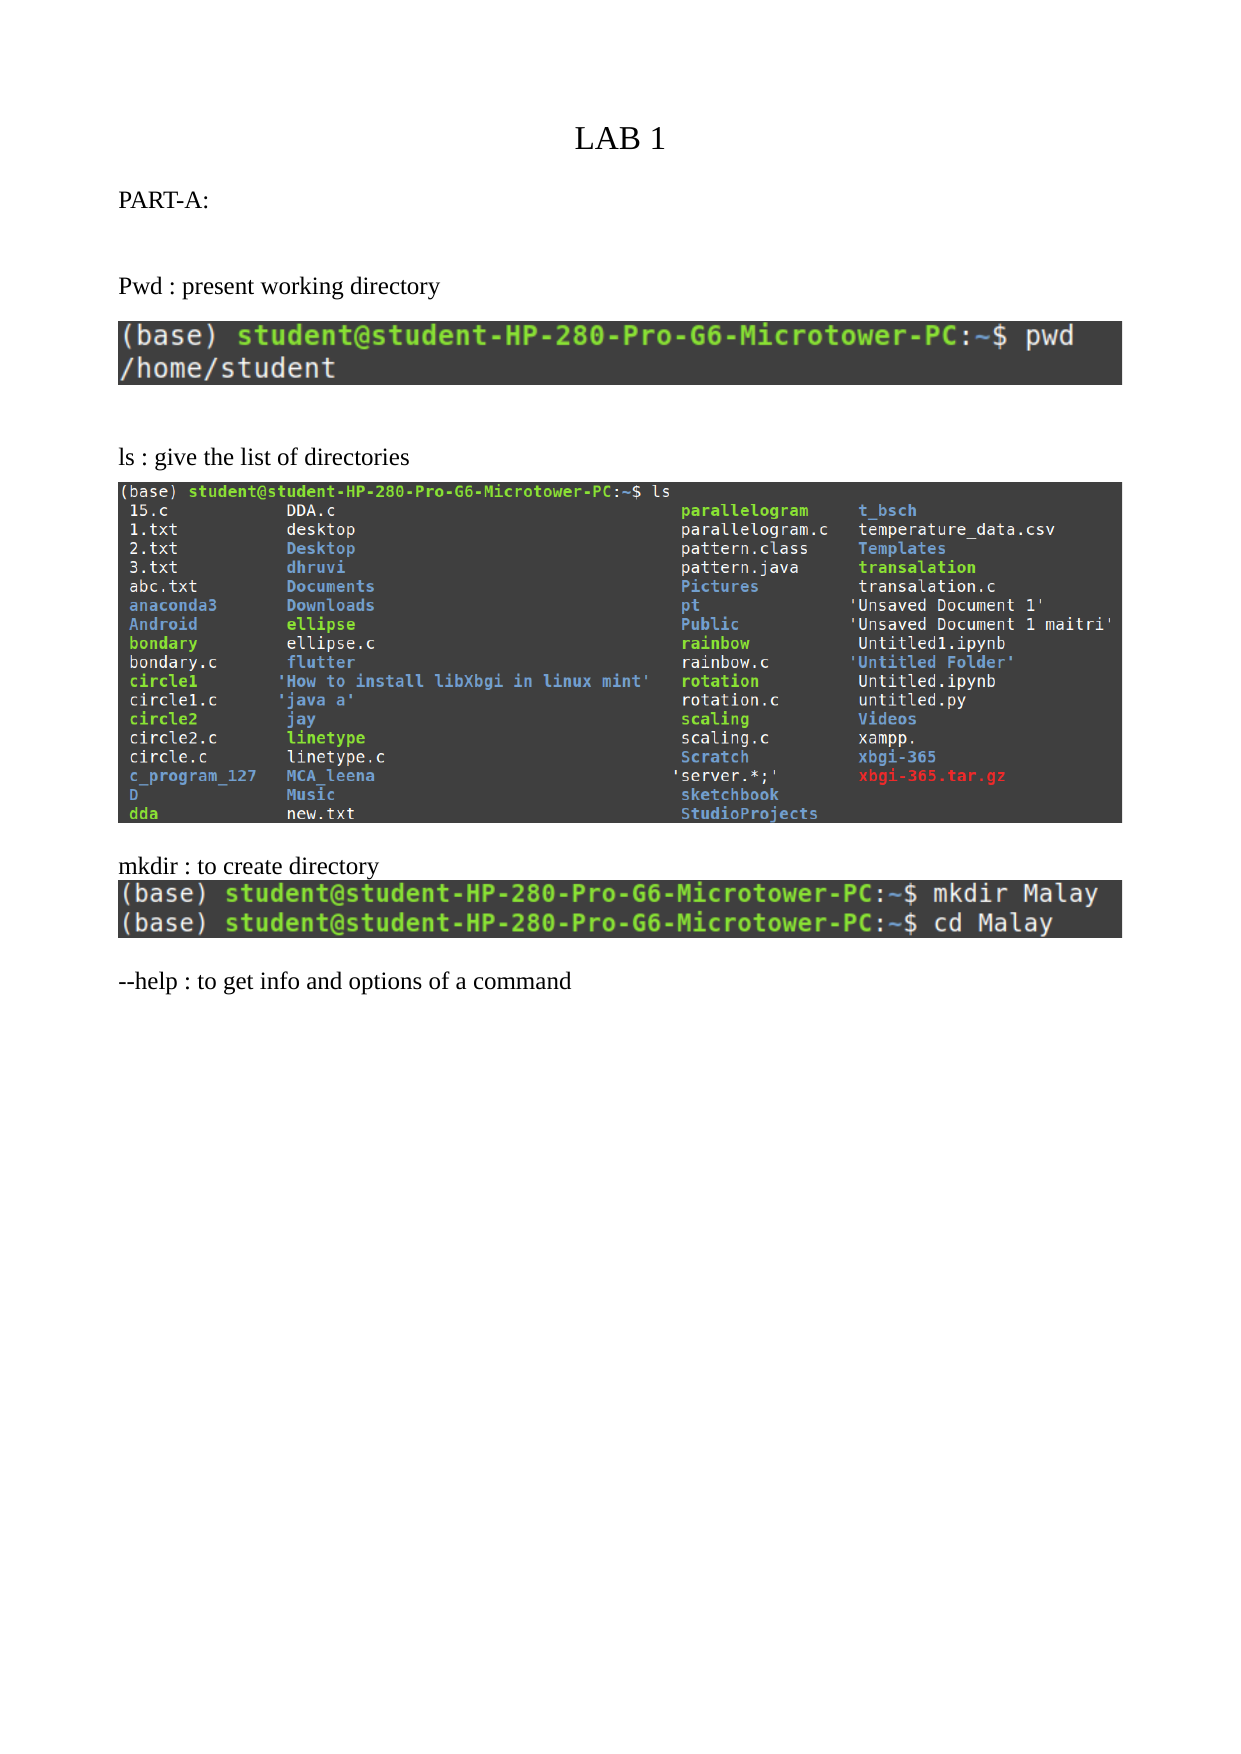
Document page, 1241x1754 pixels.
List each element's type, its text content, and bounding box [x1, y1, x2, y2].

text PART-A: [118, 185, 1122, 214]
text Pwd : present working directory [118, 271, 1122, 300]
text --help : to get info and options of a command [118, 966, 1122, 995]
text mkdir : to create directory [118, 851, 1122, 880]
text LAB 1 [118, 118, 1122, 156]
text ls : give the list of directories [118, 442, 1122, 471]
